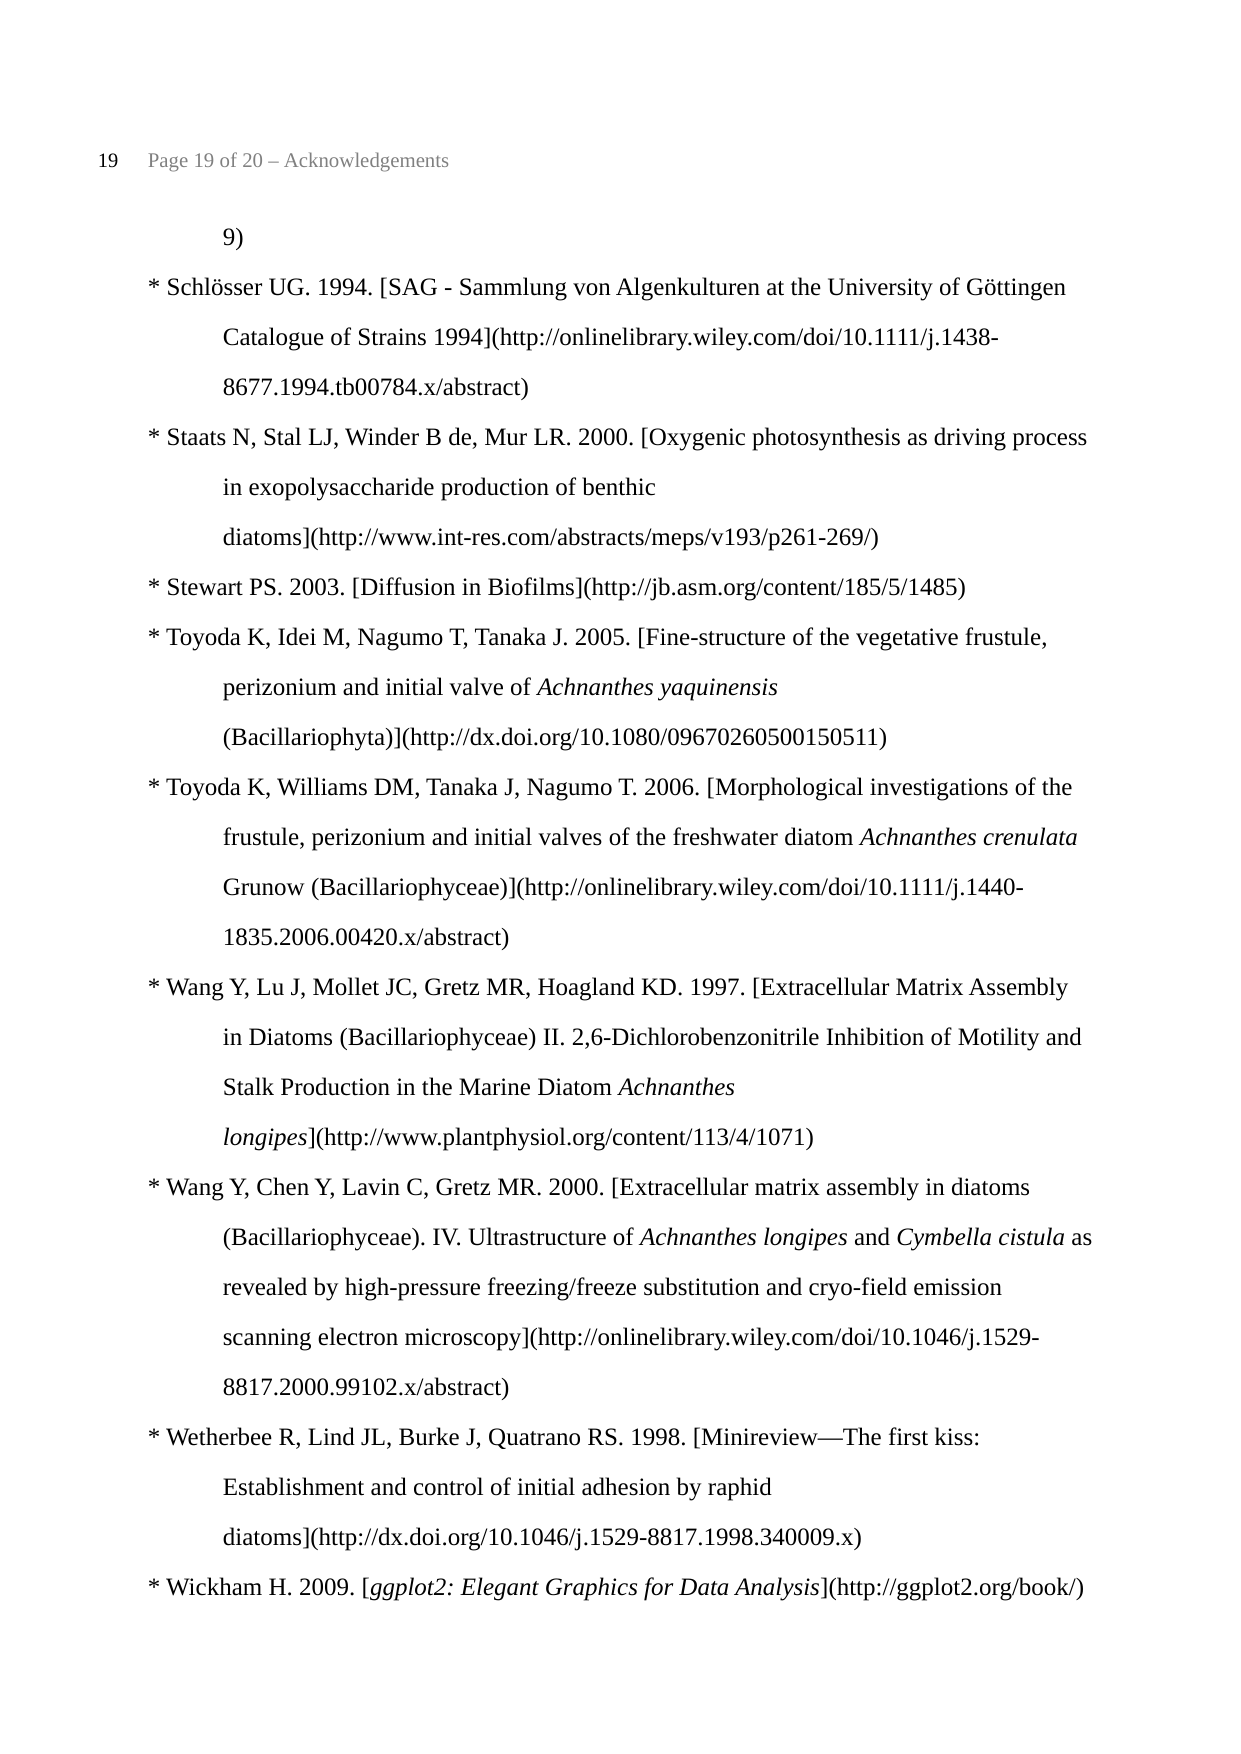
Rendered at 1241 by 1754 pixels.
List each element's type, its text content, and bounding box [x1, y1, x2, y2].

text * Toyoda K, Williams DM, Tanaka J, Nagumo T. 2006. [Morphological investigations of the frustule, perizonium and initial valves of the freshwater diatom Achnanthes crenulata Grunow (Bacillariophyceae)](http://onlinelibrary.wiley.com/doi/10.1111/j.1440-1835.2006.00420.x/abstract) [148, 751, 1093, 951]
text * Wickham H. 2009. [ggplot2: Elegant Graphics for Data Analysis](http://ggplot2.org/book/) [148, 1551, 1093, 1601]
text * Stewart PS. 2003. [Diffusion in Biofilms](http://jb.asm.org/content/185/5/1485) [148, 551, 1093, 601]
text * Schlösser UG. 1994. [SAG - Sammlung von Algenkulturen at the University of Göttingen Catalogue of Strains 1994](http://onlinelibrary.wiley.com/doi/10.1111/j.1438-8677.1994.tb00784.x/abstract) [148, 251, 1093, 401]
text * Wang Y, Lu J, Mollet JC, Gretz MR, Hoagland KD. 1997. [Extracellular Matrix Assembly in Diatoms (Bacillariophyceae) II. 2,6-Dichlorobenzonitrile Inhibition of Motility and Stalk Production in the Marine Diatom Achnanthes longipes](http://www.plantphysiol.org/content/113/4/1071) [148, 951, 1093, 1151]
text 9) [148, 201, 1093, 251]
text * Toyoda K, Idei M, Nagumo T, Tanaka J. 2005. [Fine-structure of the vegetative frustule, perizonium and initial valve of Achnanthes yaquinensis (Bacillariophyta)](http://dx.doi.org/10.1080/09670260500150511) [148, 601, 1093, 751]
text * Staats N, Stal LJ, Winder B de, Mur LR. 2000. [Oxygenic photosynthesis as driving process in exopolysaccharide production of benthic diatoms](http://www.int-res.com/abstracts/meps/v193/p261-269/) [148, 401, 1093, 551]
text * Wetherbee R, Lind JL, Burke J, Quatrano RS. 1998. [Minireview—The first kiss: Establishment and control of initial adhesion by raphid diatoms](http://dx.doi.org/10.1046/j.1529-8817.1998.340009.x) [148, 1401, 1093, 1551]
text * Wang Y, Chen Y, Lavin C, Gretz MR. 2000. [Extracellular matrix assembly in diatoms (Bacillariophyceae). IV. Ultrastructure of Achnanthes longipes and Cymbella cistula as revealed by high-pressure freezing/freeze substitution and cryo-field emission scanning electron microscopy](http://onlinelibrary.wiley.com/doi/10.1046/j.1529-8817.2000.99102.x/abstract) [148, 1151, 1093, 1401]
